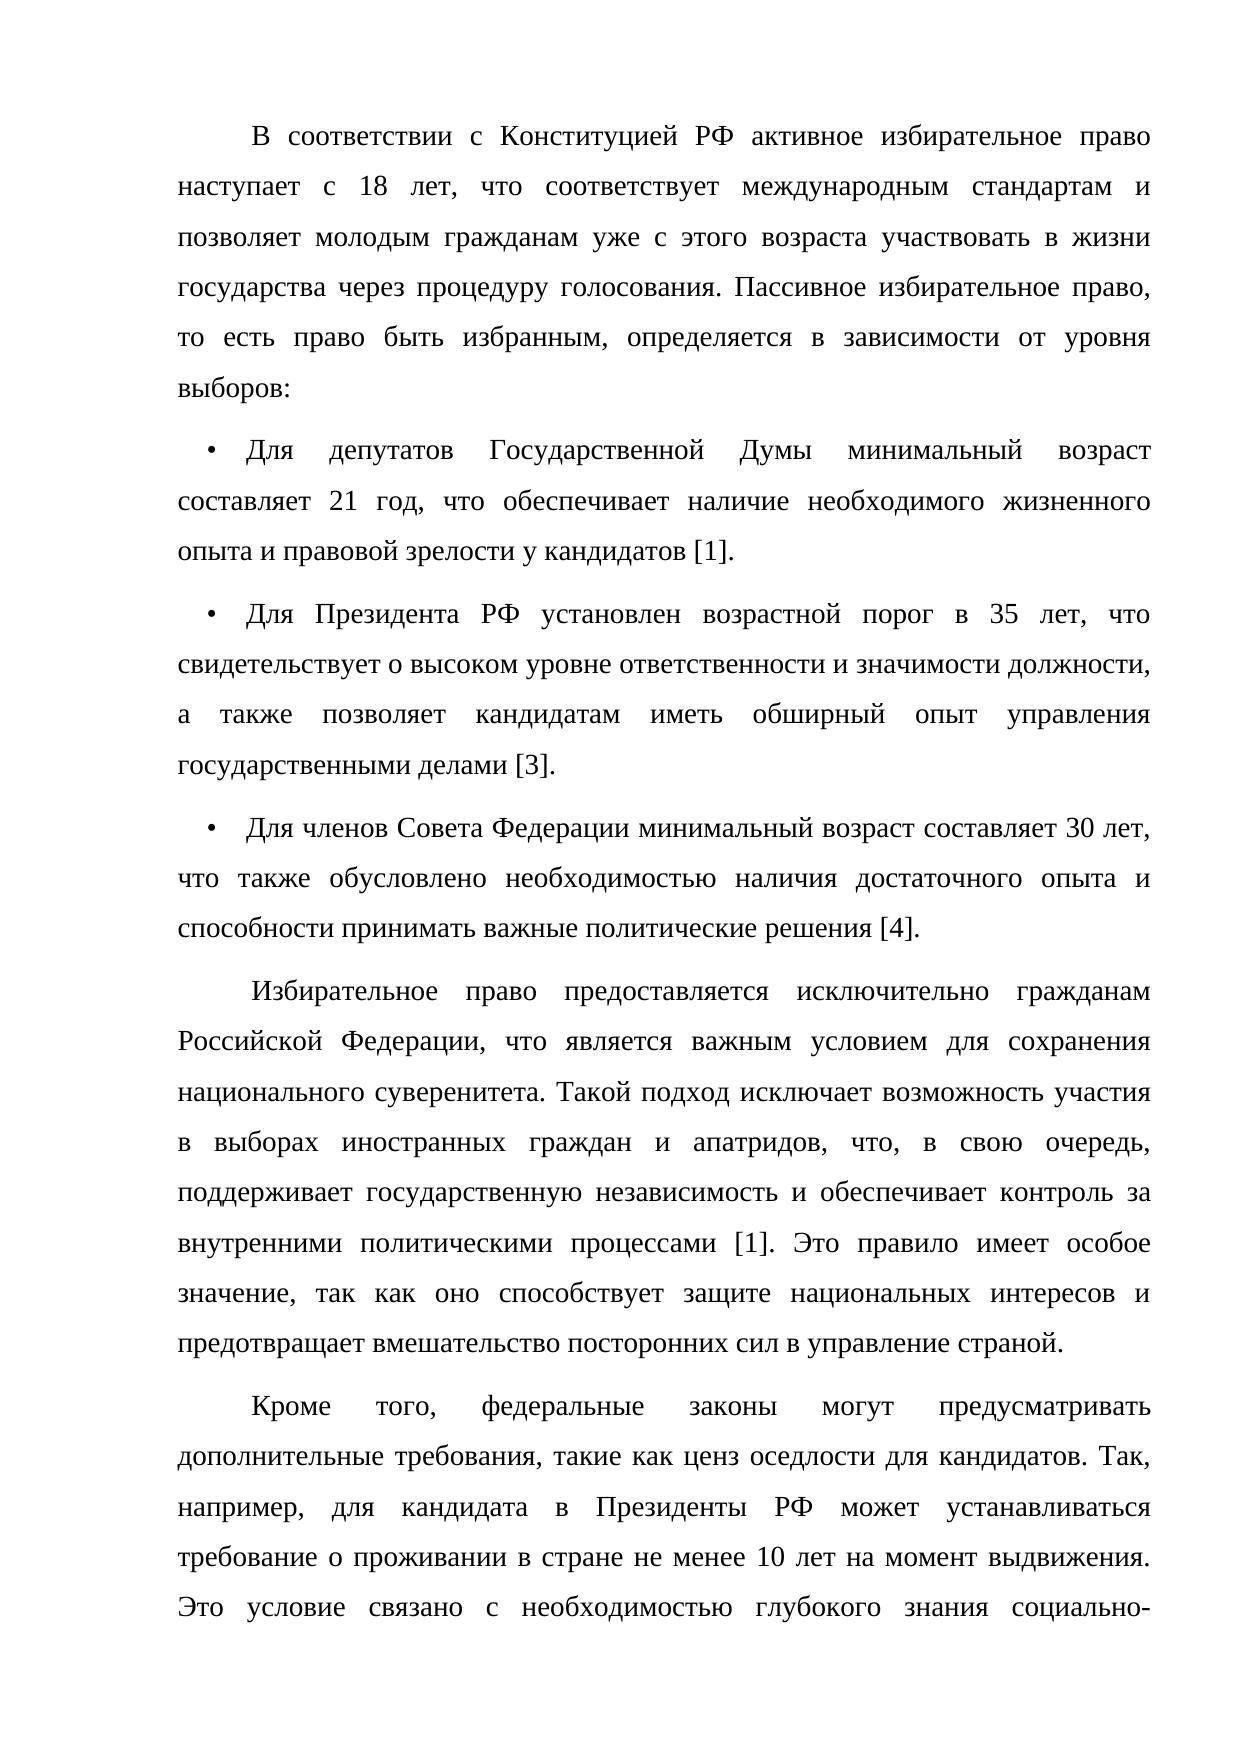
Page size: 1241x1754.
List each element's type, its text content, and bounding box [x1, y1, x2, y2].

text • Для членов Совета Федерации минимальный возраст составляет 30 лет, что также обусловлено необходимостью наличия достаточного опыта и способности принимать важные политические решения [4]. [177, 810, 1152, 944]
text • Для Президента РФ установлен возрастной порог в 35 лет, что свидетельствует о высоком уровне ответственности и значимости должности, а также позволяет кандидатам иметь обширный опыт управления государственными делами [3]. [177, 596, 1152, 780]
text • Для депутатов Государственной Думы минимальный возраст составляет 21 год, что обеспечивает наличие необходимого жизненного опыта и правовой зрелости у кандидатов [1]. [177, 432, 1152, 567]
text Кроме того, федеральные законы могут предусматривать дополнительные требования, такие как ценз оседлости для кандидатов. Так, например, для кандидата в Президенты РФ может устанавливаться требование о проживании в стране не менее 10 лет на момент выдвижения. Это условие связано с необходимостью глубокого знания социально- [177, 1388, 1152, 1623]
text В соответствии с Конституцией РФ активное избирательное право наступает с 18 лет, что соответствует международным стандартам и позволяет молодым гражданам уже с этого возраста участвовать в жизни государства через процедуру голосования. Пассивное избирательное право, то есть право быть избранным, определяется в зависимости от уровня выборов: [177, 118, 1152, 403]
text Избирательное право предоставляется исключительно гражданам Российской Федерации, что является важным условием для сохранения национального суверенитета. Такой подход исключает возможность участия в выборах иностранных граждан и апатридов, что, в свою очередь, поддерживает государственную независимость и обеспечивает контроль за внутренними политическими процессами [1]. Это правило имеет особое значение, так как оно способствует защите национальных интересов и предотвращает вмешательство посторонних сил в управление страной. [177, 973, 1152, 1359]
